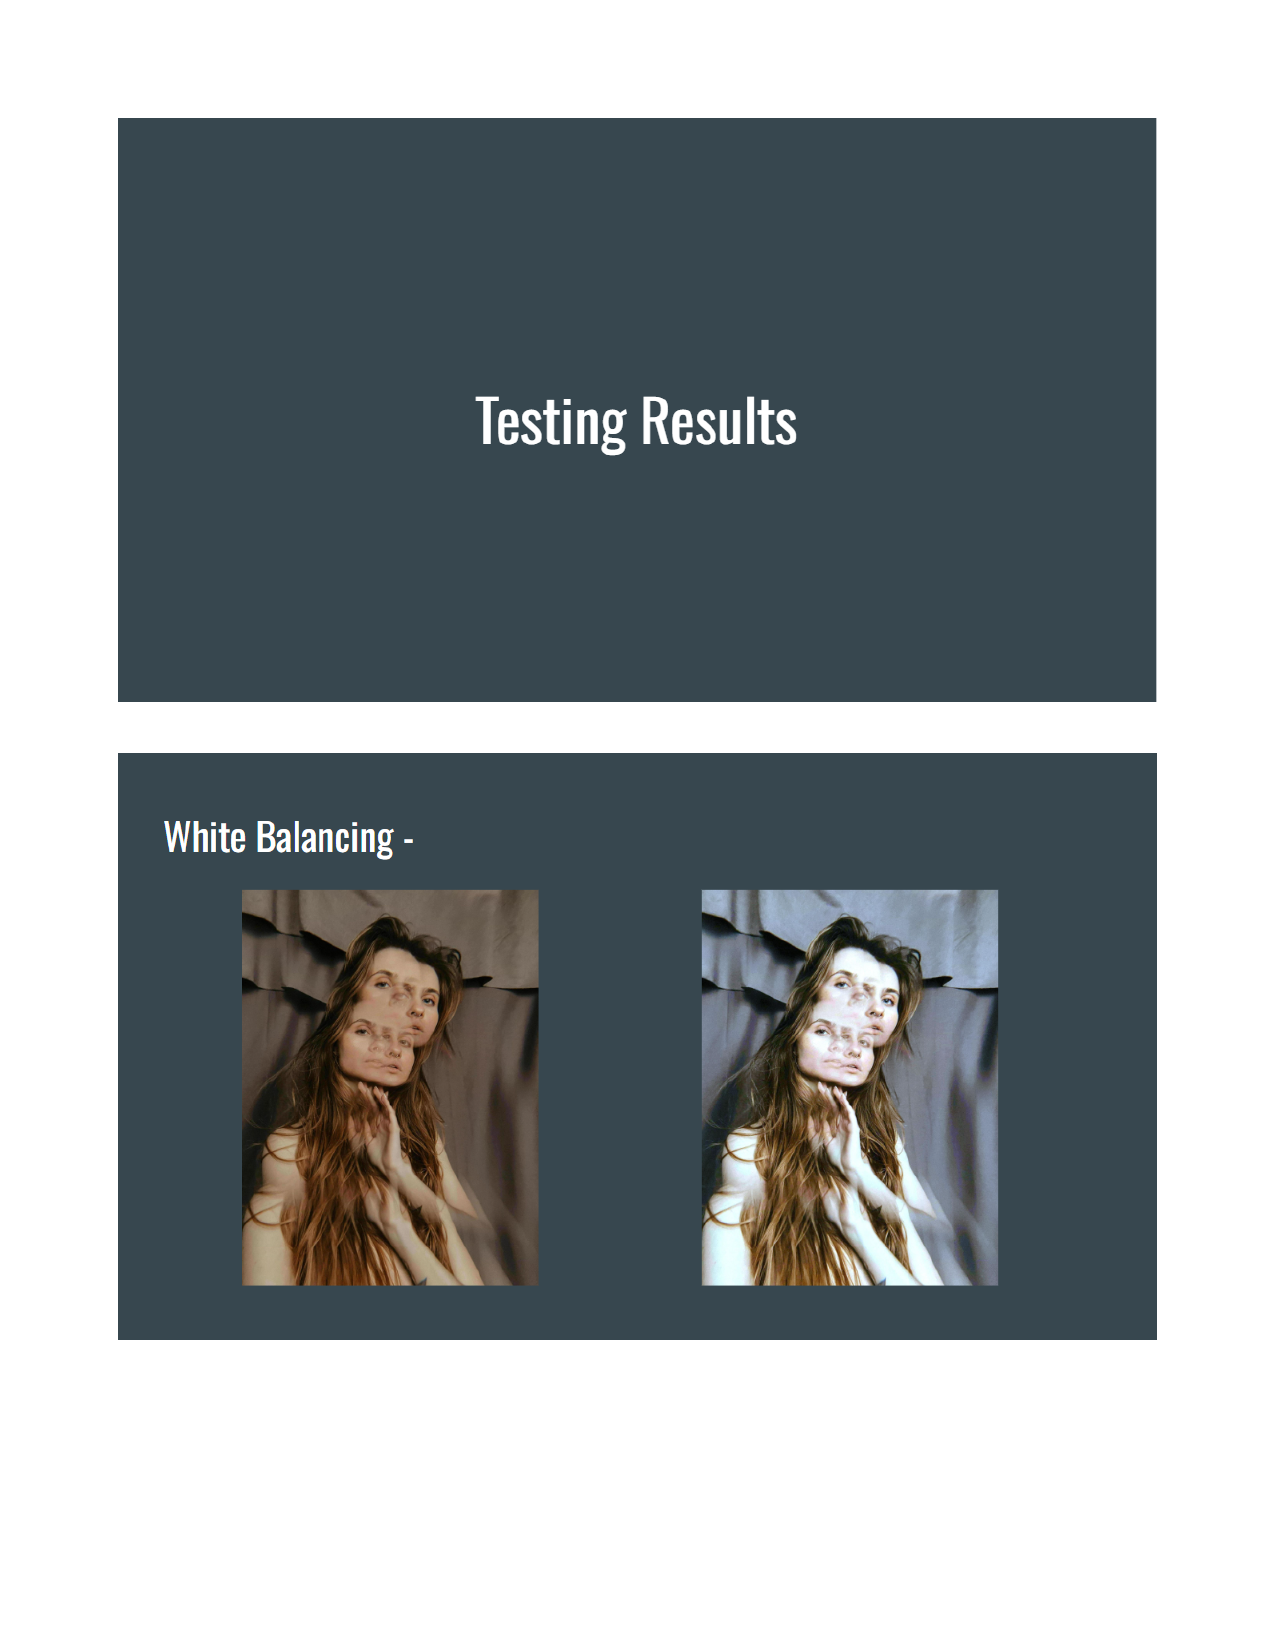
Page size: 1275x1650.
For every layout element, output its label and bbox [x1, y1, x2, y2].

picture [118, 753, 1157, 1340]
picture [118, 118, 1157, 702]
